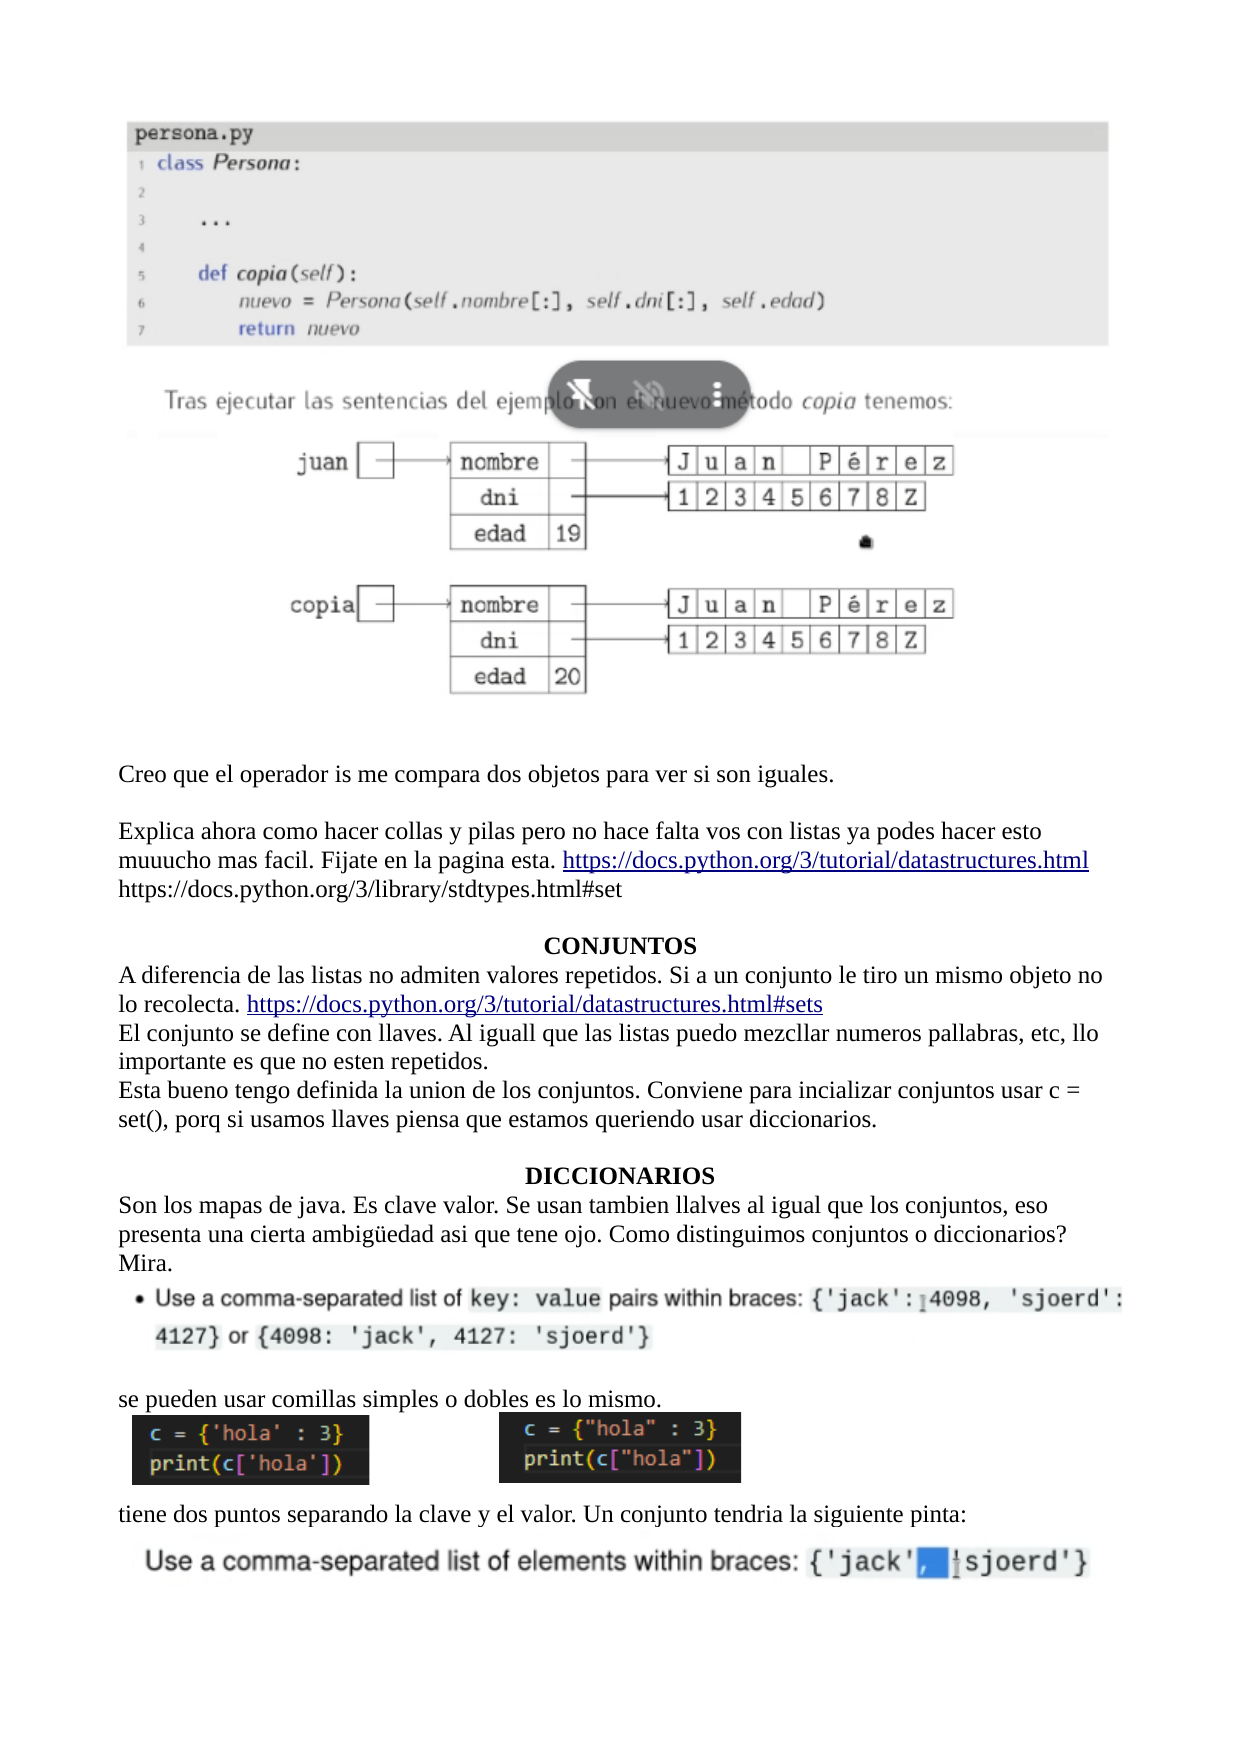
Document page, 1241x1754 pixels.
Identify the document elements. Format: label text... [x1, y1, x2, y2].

text A diferencia de las listas no admiten valores repetidos. Si a un conjunto le tiro un mismo objeto no lo recolecta. https://docs.python.org/3/tutorial/datastructures.html#sets [118, 960, 1122, 1018]
text Son los mapas de java. Es clave valor. Se usan tambien llalves al igual que los conjuntos, eso presenta una cierta ambigüedad asi que tene ojo. Como distinguimos conjuntos o diccionarios? Mira. [118, 1190, 1122, 1276]
text DICCIONARIOS [118, 1161, 1122, 1190]
text CONJUNTOS [118, 931, 1122, 960]
text se pueden usar comillas simples o dobles es lo mismo. [118, 1384, 1122, 1413]
picture [118, 1276, 1123, 1356]
picture [132, 1527, 1108, 1586]
text El conjunto se define con llaves. Al iguall que las listas puedo mezcllar numeros pallabras, etc, llo importante es que no esten repetidos. [118, 1018, 1122, 1075]
text Esta bueno tengo definida la union de los conjuntos. Conviene para incializar conjuntos usar c = set(), porq si usamos llaves piensa que estamos queriendo usar diccionarios. [118, 1075, 1122, 1133]
text https://docs.python.org/3/library/stdtypes.html#set [118, 874, 1122, 903]
text tiene dos puntos separando la clave y el valor. Un conjunto tendria la siguiente pinta: [118, 1499, 1122, 1528]
picture [118, 118, 1123, 702]
text Creo que el operador is me compara dos objetos para ver si son iguales. [118, 759, 1122, 788]
text Explica ahora como hacer collas y pilas pero no hace falta vos con listas ya podes hacer esto muuucho mas facil. Fijate en la pagina esta. https://docs.python.org/3/tutorial/datastructures.html [118, 816, 1122, 874]
picture [499, 1412, 742, 1483]
picture [132, 1415, 370, 1485]
